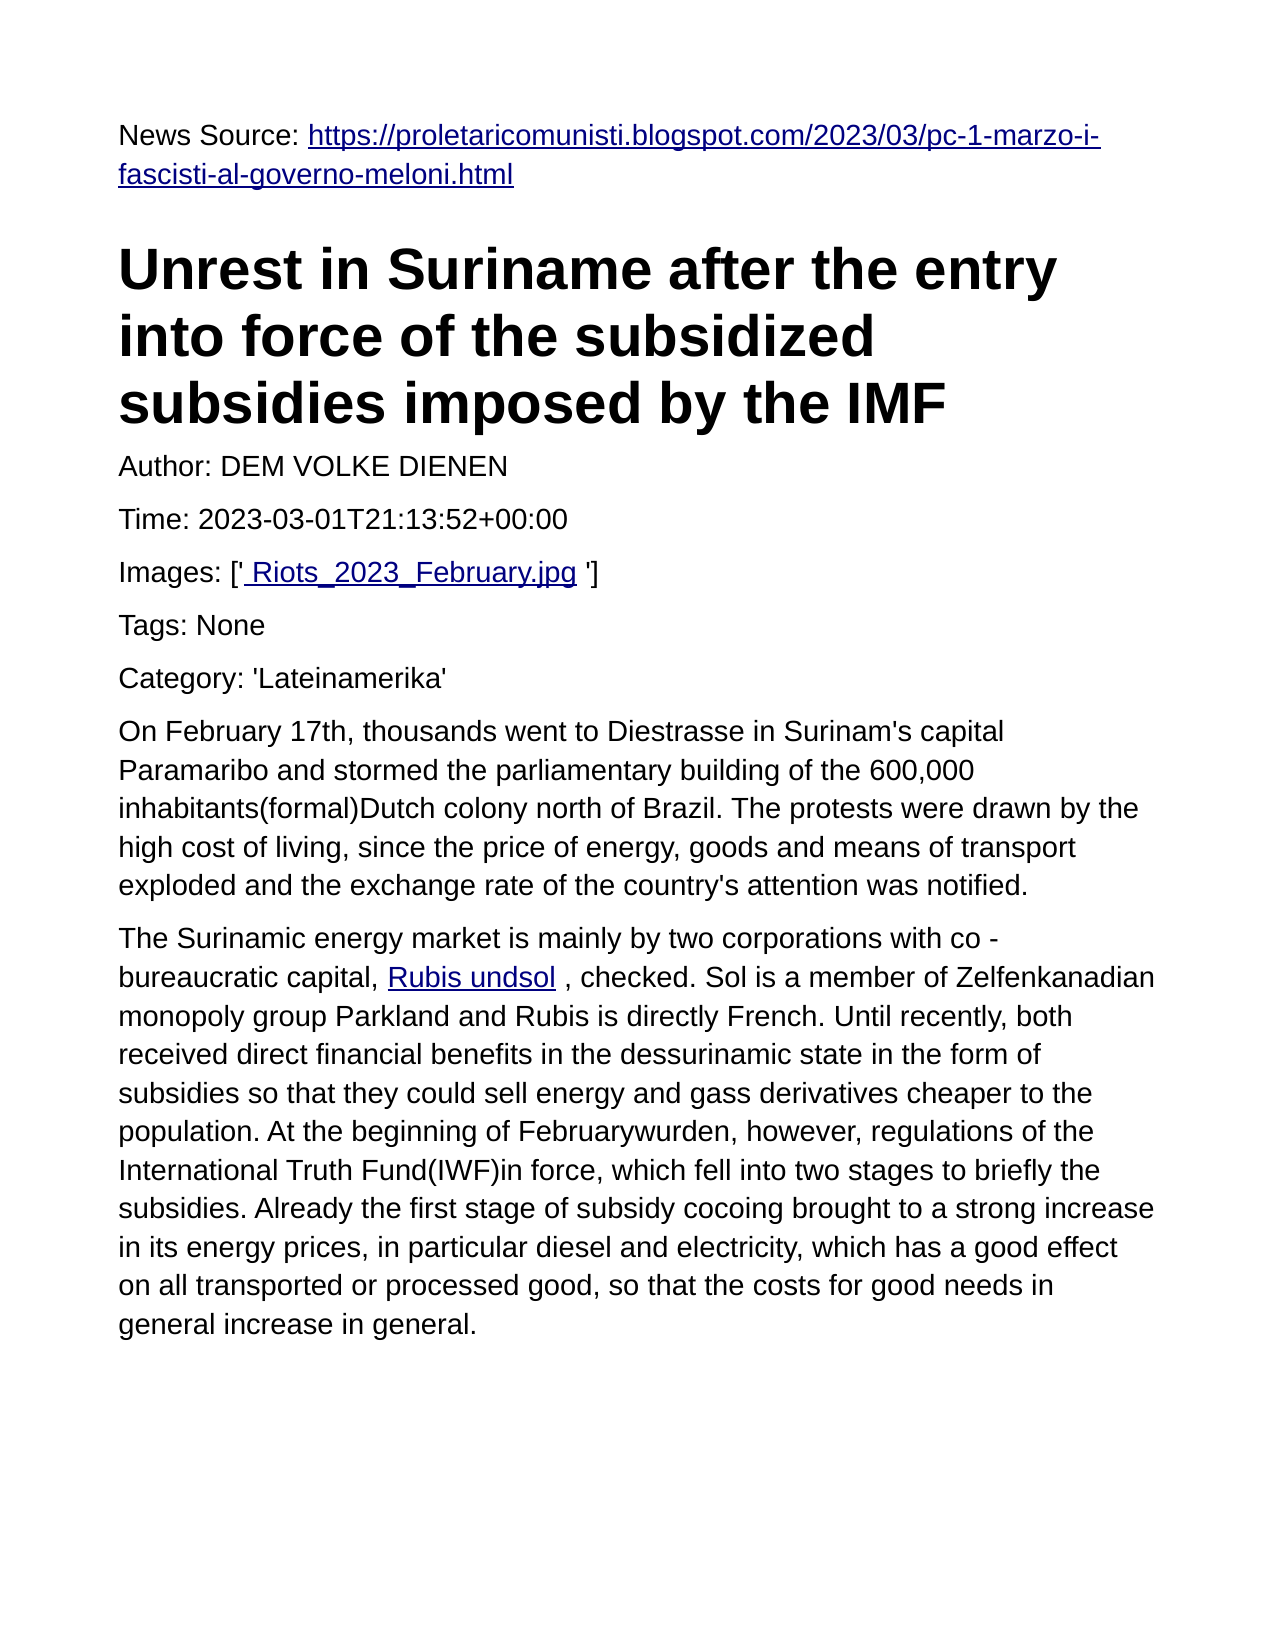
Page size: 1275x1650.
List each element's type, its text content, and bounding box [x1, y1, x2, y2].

text Author: DEM VOLKE DIENEN [118, 448, 1157, 482]
text Time: 2023-03-01T21:13:52+00:00 [118, 502, 1157, 535]
text On February 17th, thousands went to Diestrasse in Surinam's capital Paramaribo and stormed the parliamentary building of the 600,000 inhabitants(formal)Dutch colony north of Brazil. The protests were drawn by the high cost of living, since the price of energy, goods and means of transport exploded and the exchange rate of the country's attention was notified. [118, 714, 1157, 902]
text Images: [' Riots_2023_February.jpg '] [118, 555, 1157, 588]
subtitle Unrest in Suriname after the entry into force of the subsidized subsidies imposed by the IMF [118, 235, 1157, 436]
text News Source: https://proletaricomunisti.blogspot.com/2023/03/pc-1-marzo-i-fascisti-al-governo-meloni.html [118, 118, 1157, 190]
text Category: 'Lateinamerika' [118, 661, 1157, 694]
text Tags: None [118, 608, 1157, 641]
text The Surinamic energy market is mainly by two corporations with co -bureaucratic capital, Rubis undsol , checked. Sol is a member of Zelfenkanadian monopoly group Parkland and Rubis is directly French. Until recently, both received direct financial benefits in the dessurinamic state in the form of subsidies so that they could sell energy and gass derivatives cheaper to the population. At the beginning of Februarywurden, however, regulations of the International Truth Fund(IWF)in force, which fell into two stages to briefly the subsidies. Already the first stage of subsidy cocoing brought to a strong increase in its energy prices, in particular diesel and electricity, which has a good effect on all transported or processed good, so that the costs for good needs in general increase in general. [118, 921, 1157, 1340]
